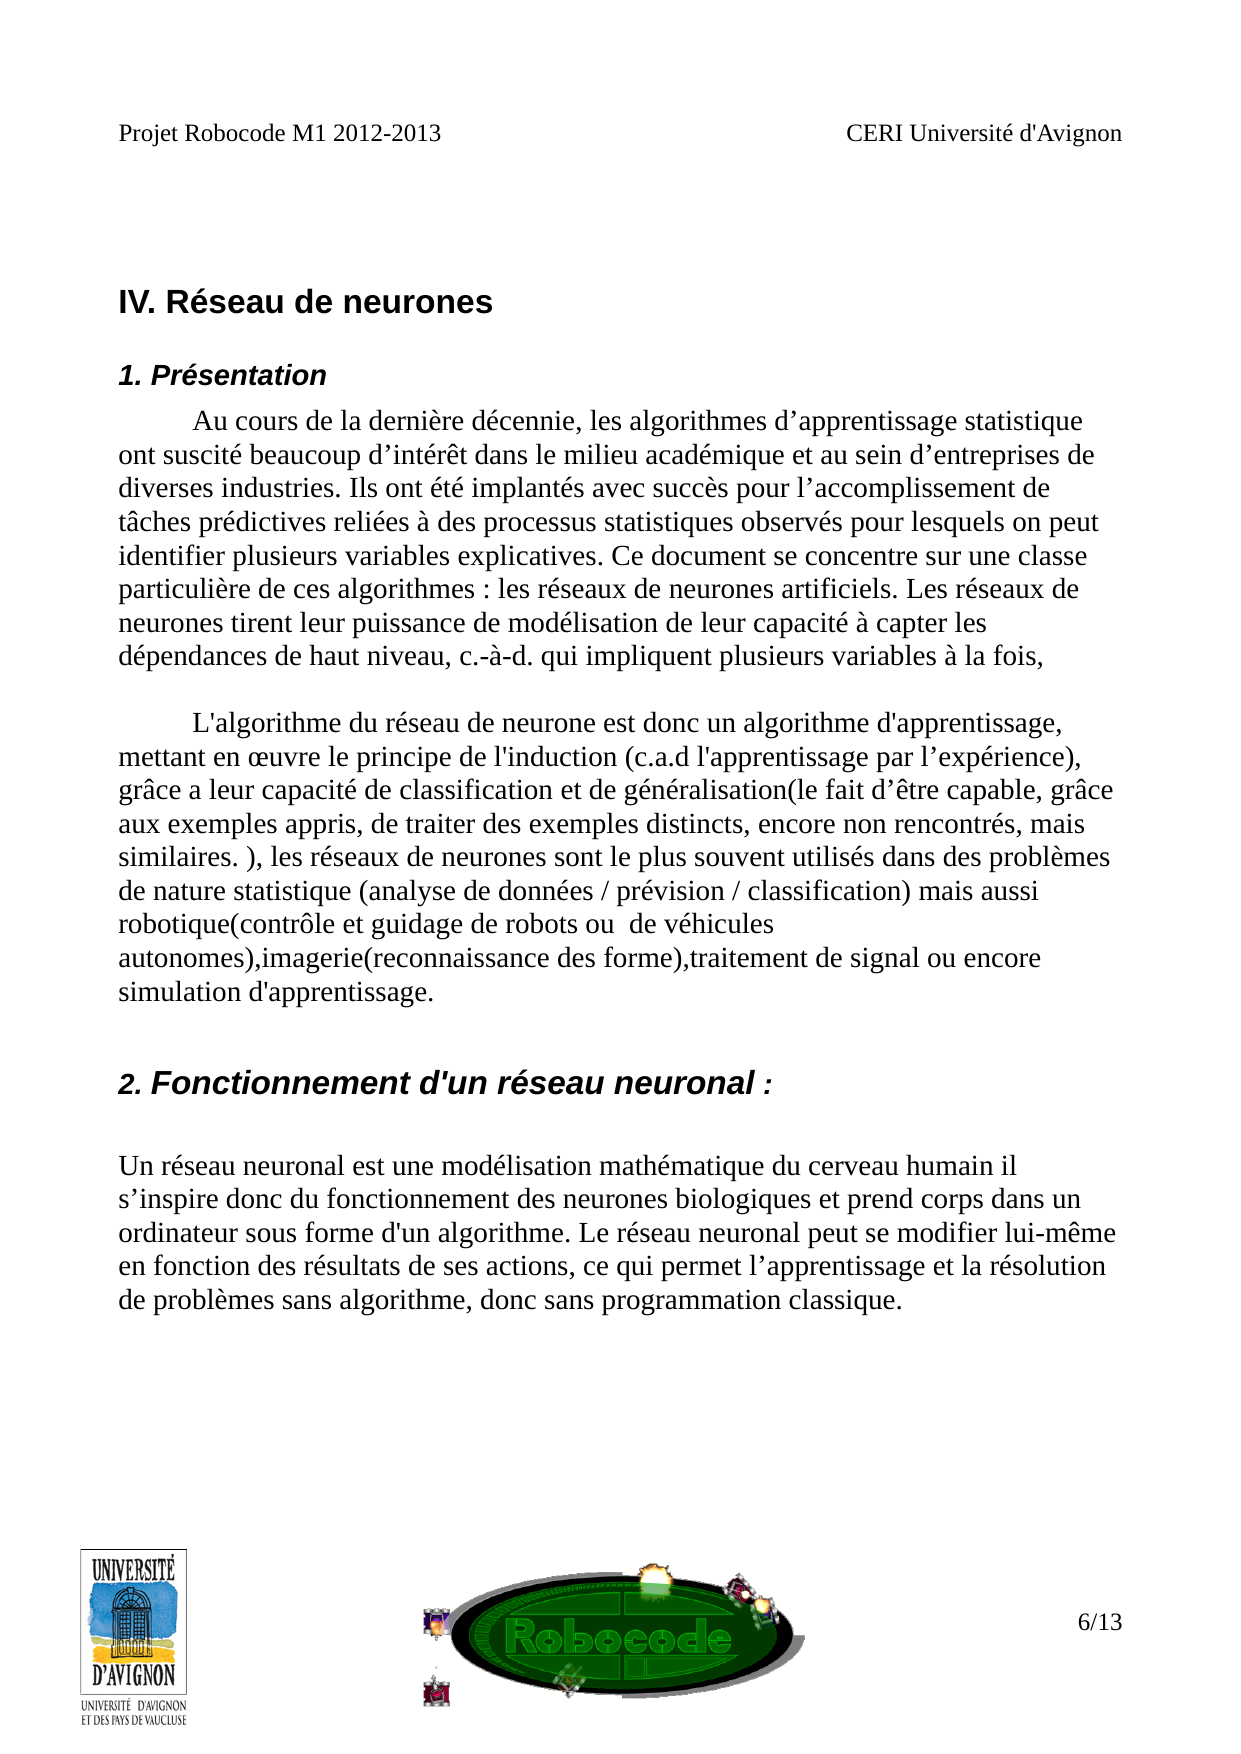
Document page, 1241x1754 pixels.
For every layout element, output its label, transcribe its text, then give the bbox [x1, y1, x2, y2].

subtitle Présentation [118, 357, 1122, 391]
text Un réseau neuronal est une modélisation mathématique du cerveau humain il s’inspire donc du fonctionnement des neurones biologiques et prend corps dans un ordinateur sous forme d'un algorithme. Le réseau neuronal peut se modifier lui-même en fonction des résultats de ses actions, ce qui permet l’apprentissage et la résolution de problèmes sans algorithme, donc sans programmation classique. [118, 1148, 1122, 1316]
text Au cours de la dernière décennie, les algorithmes d’apprentissage statistique ont suscité beaucoup d’intérêt dans le milieu académique et au sein d’entreprises de diverses industries. Ils ont été implantés avec succès pour l’accomplissement de tâches prédictives reliées à des processus statistiques observés pour lesquels on peut identifier plusieurs variables explicatives. Ce document se concentre sur une classe particulière de ces algorithmes : les réseaux de neurones artificiels. Les réseaux de neurones tirent leur puissance de modélisation de leur capacité à capter les dépendances de haut niveau, c.-à-d. qui impliquent plusieurs variables à la fois, [118, 403, 1122, 672]
subtitle Fonctionnement d'un réseau neuronal : [118, 1063, 1122, 1102]
subtitle Réseau de neurones [118, 281, 1122, 320]
text L'algorithme du réseau de neurone est donc un algorithme d'apprentissage, mettant en œuvre le principe de l'induction (c.a.d l'apprentissage par l’expérience), grâce a leur capacité de classification et de généralisation(le fait d’être capable, grâce aux exemples appris, de traiter des exemples distincts, encore non rencontrés, mais similaires. ), les réseaux de neurones sont le plus souvent utilisés dans des problèmes de nature statistique (analyse de données / prévision / classification) mais aussi robotique(contrôle et guidage de robots ou de véhicules autonomes),imagerie(reconnaissance des forme),traitement de signal ou encore simulation d'apprentissage. [118, 705, 1122, 1007]
picture [421, 1555, 819, 1709]
picture [80, 1549, 187, 1736]
